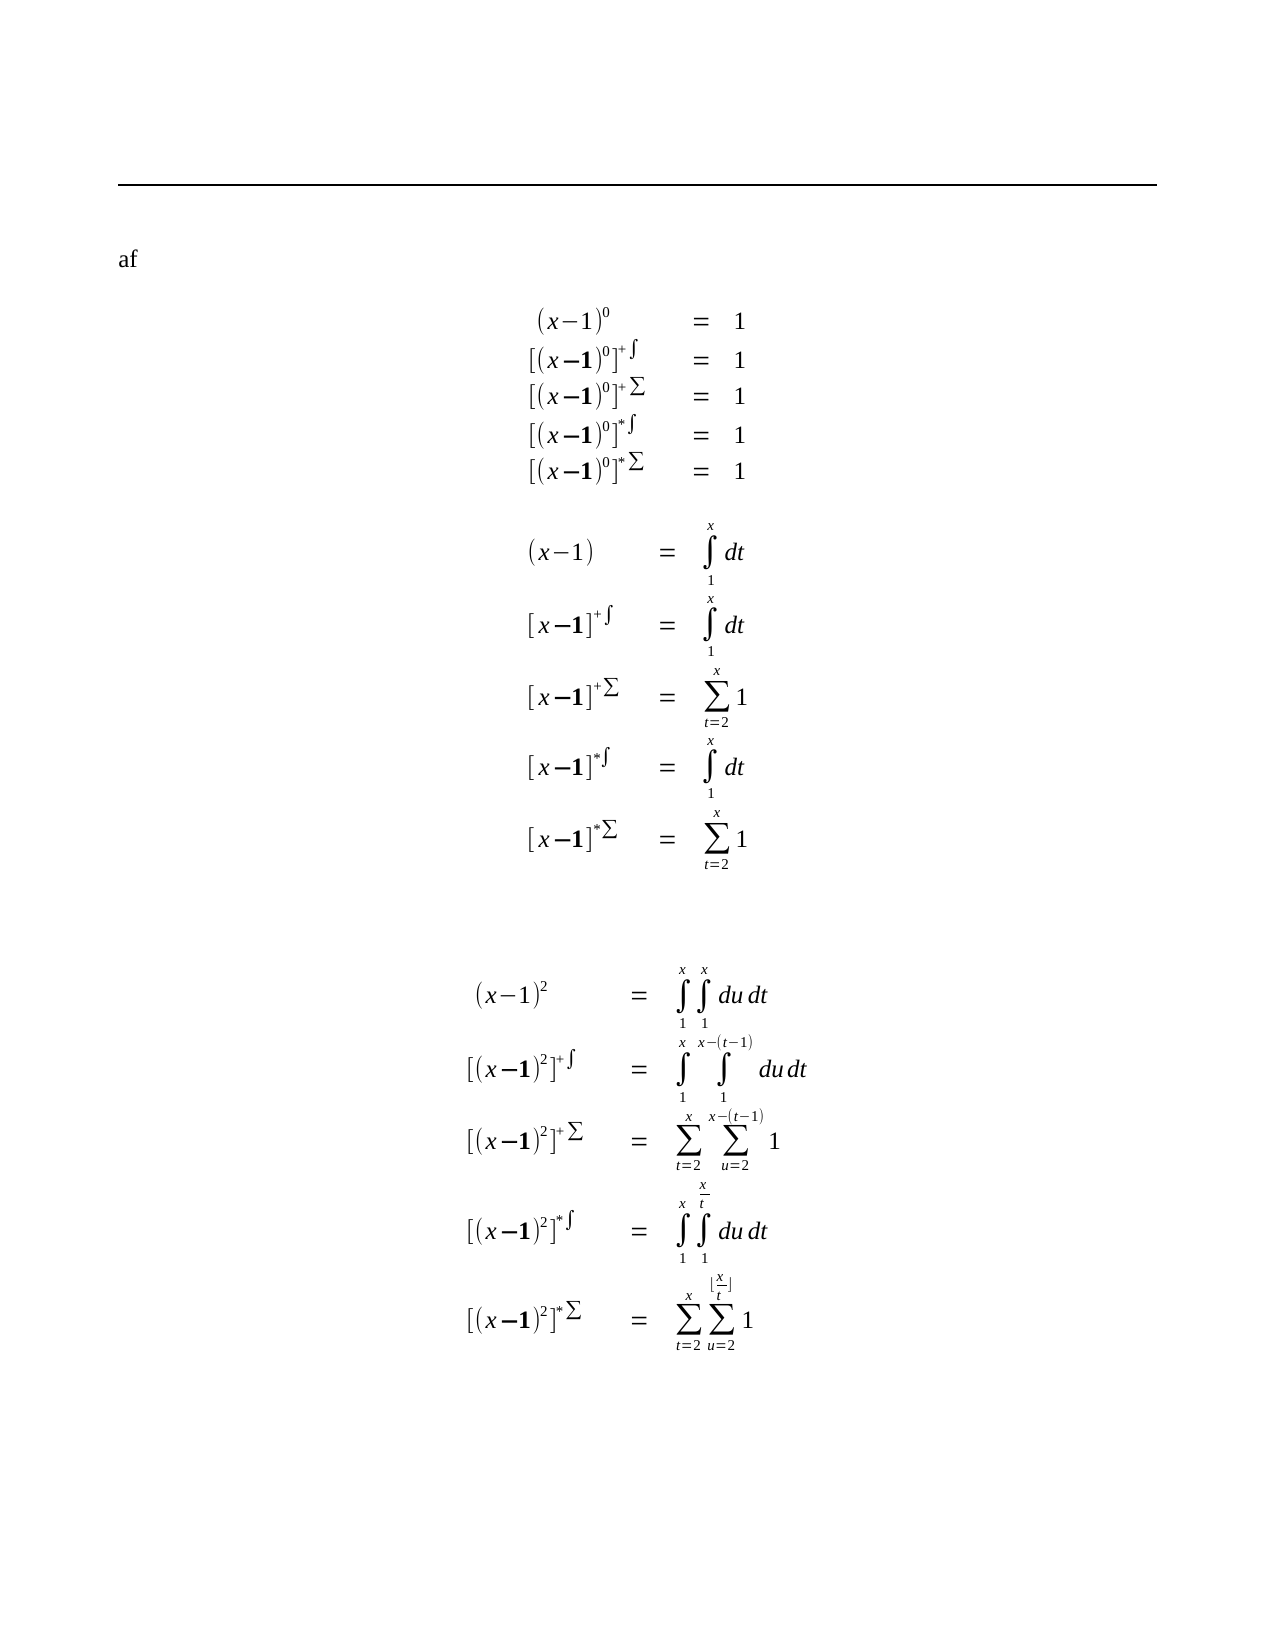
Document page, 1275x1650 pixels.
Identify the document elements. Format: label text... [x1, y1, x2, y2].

text af [118, 244, 1157, 273]
